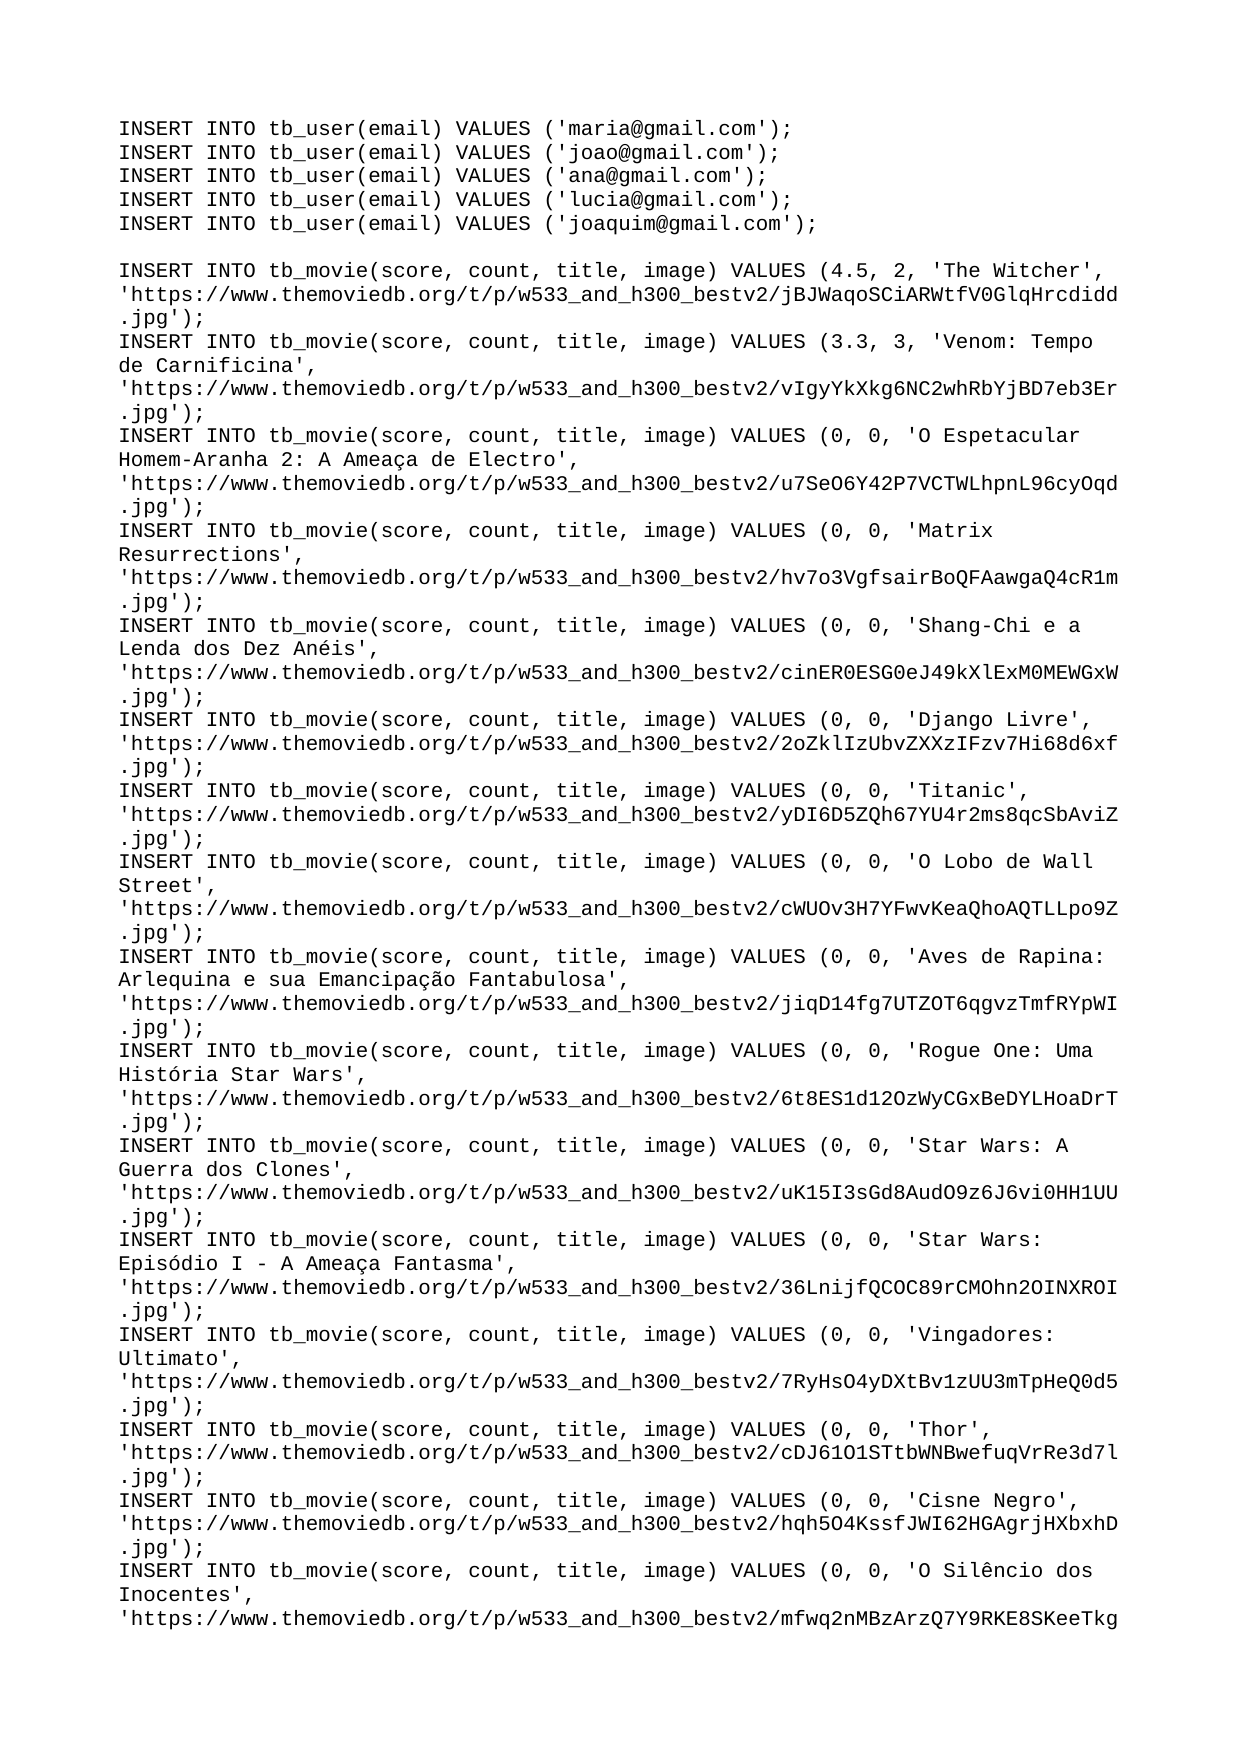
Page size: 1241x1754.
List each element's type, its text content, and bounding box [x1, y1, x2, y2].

text INSERT INTO tb_movie(score, count, title, image) VALUES (0, 0, 'Matrix Resurrections', 'https://www.themoviedb.org/t/p/w533_and_h300_bestv2/hv7o3VgfsairBoQFAawgaQ4cR1m.jpg'); [118, 520, 1122, 615]
text INSERT INTO tb_movie(score, count, title, image) VALUES (0, 0, 'Vingadores: Ultimato', 'https://www.themoviedb.org/t/p/w533_and_h300_bestv2/7RyHsO4yDXtBv1zUU3mTpHeQ0d5.jpg'); [118, 1324, 1122, 1419]
text INSERT INTO tb_movie(score, count, title, image) VALUES (0, 0, 'Shang-Chi e a Lenda dos Dez Anéis', 'https://www.themoviedb.org/t/p/w533_and_h300_bestv2/cinER0ESG0eJ49kXlExM0MEWGxW.jpg'); [118, 615, 1122, 709]
text INSERT INTO tb_user(email) VALUES ('joaquim@gmail.com'); [118, 213, 1122, 236]
text INSERT INTO tb_movie(score, count, title, image) VALUES (0, 0, 'O Espetacular Homem-Aranha 2: A Ameaça de Electro', 'https://www.themoviedb.org/t/p/w533_and_h300_bestv2/u7SeO6Y42P7VCTWLhpnL96cyOqd.jpg'); [118, 426, 1122, 520]
text INSERT INTO tb_movie(score, count, title, image) VALUES (0, 0, 'Star Wars: Episódio I - A Ameaça Fantasma', 'https://www.themoviedb.org/t/p/w533_and_h300_bestv2/36LnijfQCOC89rCMOhn2OINXROI.jpg'); [118, 1229, 1122, 1324]
text INSERT INTO tb_user(email) VALUES ('lucia@gmail.com'); [118, 189, 1122, 213]
text INSERT INTO tb_movie(score, count, title, image) VALUES (0, 0, 'Aves de Rapina: Arlequina e sua Emancipação Fantabulosa', 'https://www.themoviedb.org/t/p/w533_and_h300_bestv2/jiqD14fg7UTZOT6qgvzTmfRYpWI.jpg'); [118, 946, 1122, 1040]
text INSERT INTO tb_movie(score, count, title, image) VALUES (0, 0, 'O Silêncio dos Inocentes', 'https://www.themoviedb.org/t/p/w533_and_h300_bestv2/mfwq2nMBzArzQ7Y9RKE8SKeeTkg [118, 1561, 1122, 1631]
text INSERT INTO tb_movie(score, count, title, image) VALUES (0, 0, 'Thor', 'https://www.themoviedb.org/t/p/w533_and_h300_bestv2/cDJ61O1STtbWNBwefuqVrRe3d7l.jpg'); [118, 1419, 1122, 1489]
text INSERT INTO tb_movie(score, count, title, image) VALUES (3.3, 3, 'Venom: Tempo de Carnificina', 'https://www.themoviedb.org/t/p/w533_and_h300_bestv2/vIgyYkXkg6NC2whRbYjBD7eb3Er.jpg'); [118, 331, 1122, 426]
text INSERT INTO tb_movie(score, count, title, image) VALUES (4.5, 2, 'The Witcher', 'https://www.themoviedb.org/t/p/w533_and_h300_bestv2/jBJWaqoSCiARWtfV0GlqHrcdidd.jpg'); [118, 260, 1122, 331]
text INSERT INTO tb_user(email) VALUES ('joao@gmail.com'); [118, 142, 1122, 165]
text INSERT INTO tb_user(email) VALUES ('maria@gmail.com'); [118, 118, 1122, 142]
text INSERT INTO tb_user(email) VALUES ('ana@gmail.com'); [118, 165, 1122, 189]
text INSERT INTO tb_movie(score, count, title, image) VALUES (0, 0, 'O Lobo de Wall Street', 'https://www.themoviedb.org/t/p/w533_and_h300_bestv2/cWUOv3H7YFwvKeaQhoAQTLLpo9Z.jpg'); [118, 851, 1122, 946]
text INSERT INTO tb_movie(score, count, title, image) VALUES (0, 0, 'Cisne Negro', 'https://www.themoviedb.org/t/p/w533_and_h300_bestv2/hqh5O4KssfJWI62HGAgrjHXbxhD.jpg'); [118, 1489, 1122, 1561]
text INSERT INTO tb_movie(score, count, title, image) VALUES (0, 0, 'Star Wars: A Guerra dos Clones', 'https://www.themoviedb.org/t/p/w533_and_h300_bestv2/uK15I3sGd8AudO9z6J6vi0HH1UU.jpg'); [118, 1135, 1122, 1229]
text INSERT INTO tb_movie(score, count, title, image) VALUES (0, 0, 'Titanic', 'https://www.themoviedb.org/t/p/w533_and_h300_bestv2/yDI6D5ZQh67YU4r2ms8qcSbAviZ.jpg'); [118, 780, 1122, 851]
text INSERT INTO tb_movie(score, count, title, image) VALUES (0, 0, 'Rogue One: Uma História Star Wars', 'https://www.themoviedb.org/t/p/w533_and_h300_bestv2/6t8ES1d12OzWyCGxBeDYLHoaDrT.jpg'); [118, 1040, 1122, 1135]
text INSERT INTO tb_movie(score, count, title, image) VALUES (0, 0, 'Django Livre', 'https://www.themoviedb.org/t/p/w533_and_h300_bestv2/2oZklIzUbvZXXzIFzv7Hi68d6xf.jpg'); [118, 709, 1122, 780]
